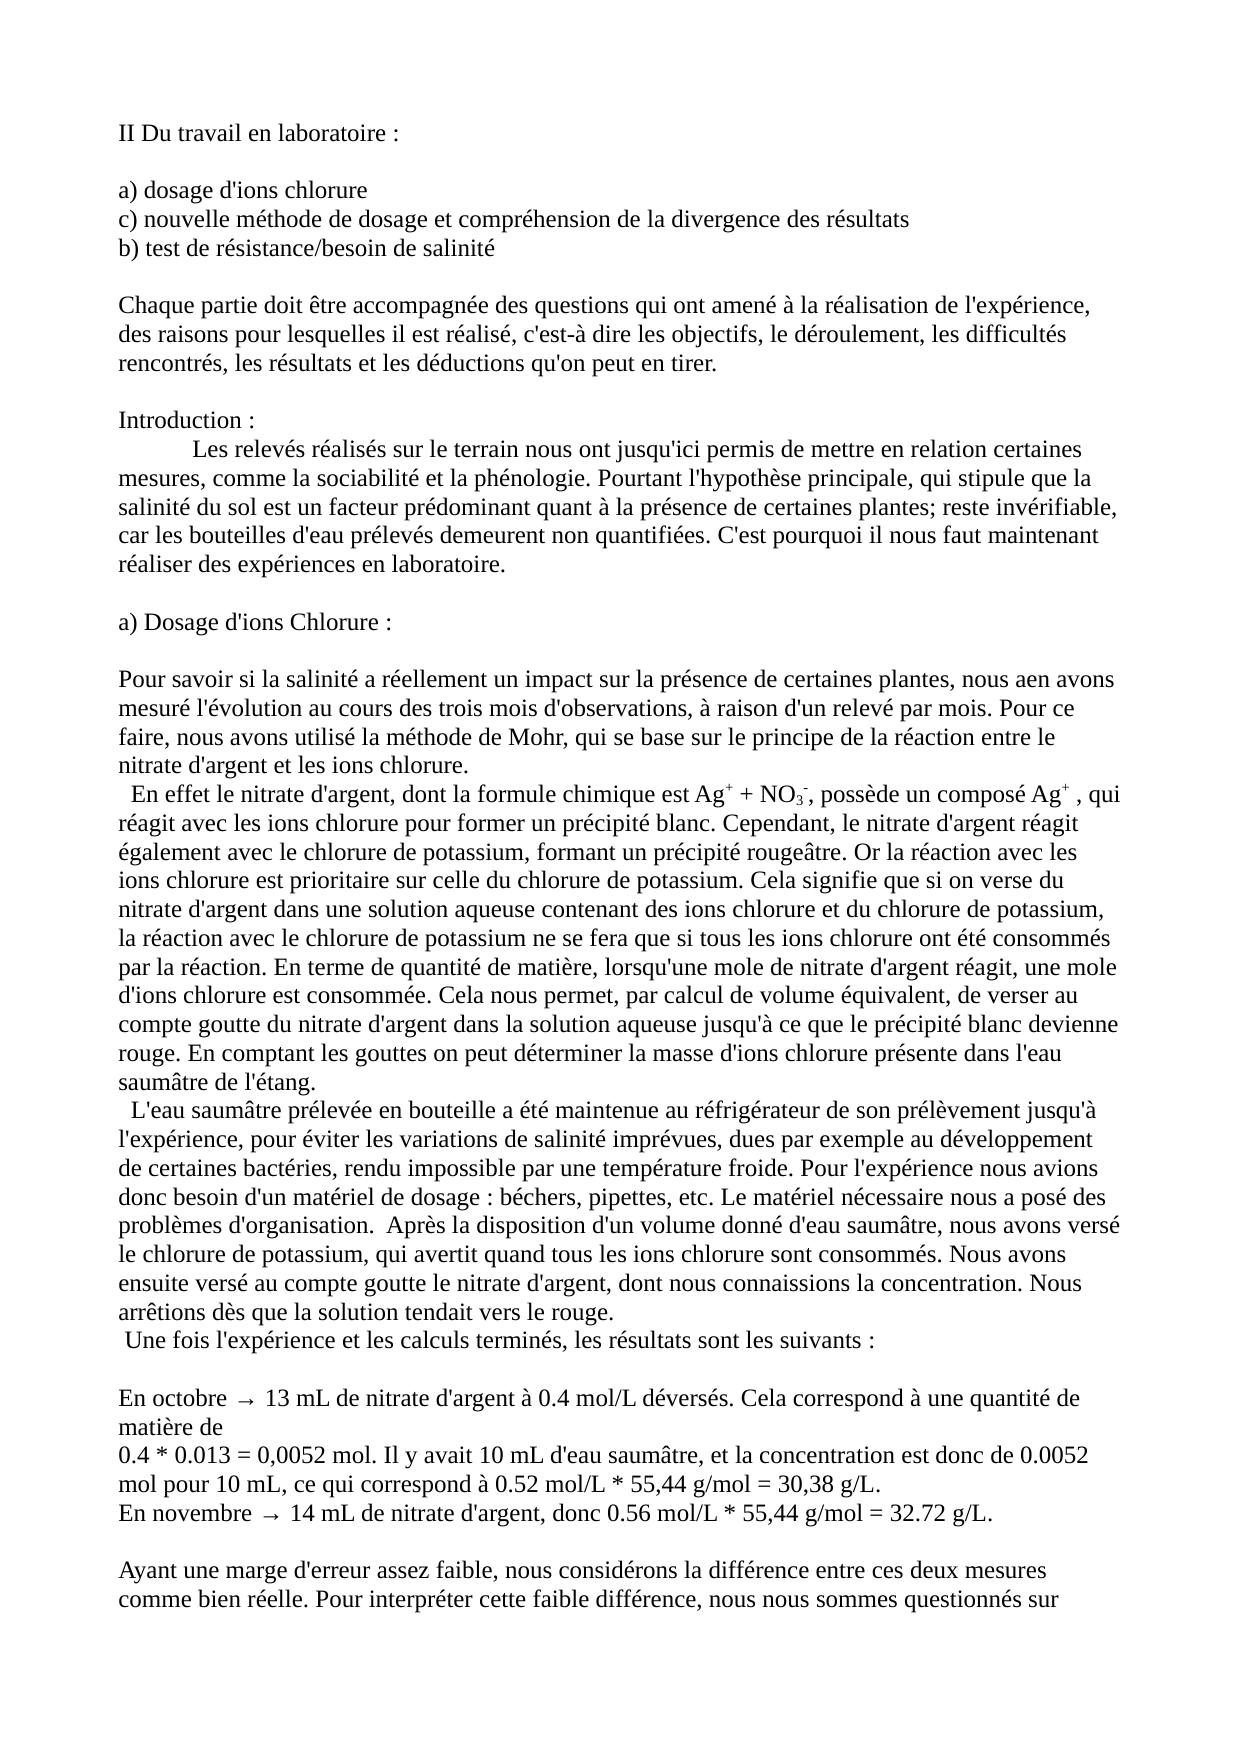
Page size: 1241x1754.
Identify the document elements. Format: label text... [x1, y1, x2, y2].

text Chaque partie doit être accompagnée des questions qui ont amené à la réalisation de l'expérience, des raisons pour lesquelles il est réalisé, c'est-à dire les objectifs, le déroulement, les difficultés rencontrés, les résultats et les déductions qu'on peut en tirer. [118, 291, 1122, 377]
text Une fois l'expérience et les calculs terminés, les résultats sont les suivants : [118, 1326, 1122, 1354]
text a) dosage d'ions chlorure [118, 176, 1122, 204]
text c) nouvelle méthode de dosage et compréhension de la divergence des résultats [118, 204, 1122, 233]
text b) test de résistance/besoin de salinité [118, 233, 1122, 262]
text L'eau saumâtre prélevée en bouteille a été maintenue au réfrigérateur de son prélèvement jusqu'à l'expérience, pour éviter les variations de salinité imprévues, dues par exemple au développement de certaines bactéries, rendu impossible par une température froide. Pour l'expérience nous avions donc besoin d'un matériel de dosage : béchers, pipettes, etc. Le matériel nécessaire nous a posé des problèmes d'organisation. Après la disposition d'un volume donné d'eau saumâtre, nous avons versé le chlorure de potassium, qui avertit quand tous les ions chlorure sont consommés. Nous avons ensuite versé au compte goutte le nitrate d'argent, dont nous connaissions la concentration. Nous arrêtions dès que la solution tendait vers le rouge. [118, 1096, 1122, 1326]
text Ayant une marge d'erreur assez faible, nous considérons la différence entre ces deux mesures comme bien réelle. Pour interpréter cette faible différence, nous nous sommes questionnés sur [118, 1556, 1122, 1613]
text II Du travail en laboratoire : [118, 118, 1122, 147]
text a) Dosage d'ions Chlorure : [118, 607, 1122, 636]
text En octobre → 13 mL de nitrate d'argent à 0.4 mol/L déversés. Cela correspond à une quantité de matière de [118, 1383, 1122, 1441]
text En effet le nitrate d'argent, dont la formule chimique est Ag+ + NO3-, possède un composé Ag+ , qui réagit avec les ions chlorure pour former un précipité blanc. Cependant, le nitrate d'argent réagit également avec le chlorure de potassium, formant un précipité rougeâtre. Or la réaction avec les ions chlorure est prioritaire sur celle du chlorure de potassium. Cela signifie que si on verse du nitrate d'argent dans une solution aqueuse contenant des ions chlorure et du chlorure de potassium, la réaction avec le chlorure de potassium ne se fera que si tous les ions chlorure ont été consommés par la réaction. En terme de quantité de matière, lorsqu'une mole de nitrate d'argent réagit, une mole d'ions chlorure est consommée. Cela nous permet, par calcul de volume équivalent, de verser au compte goutte du nitrate d'argent dans la solution aqueuse jusqu'à ce que le précipité blanc devienne rouge. En comptant les gouttes on peut déterminer la masse d'ions chlorure présente dans l'eau saumâtre de l'étang. [118, 779, 1122, 1096]
text Les relevés réalisés sur le terrain nous ont jusqu'ici permis de mettre en relation certaines mesures, comme la sociabilité et la phénologie. Pourtant l'hypothèse principale, qui stipule que la salinité du sol est un facteur prédominant quant à la présence de certaines plantes; reste invérifiable, car les bouteilles d'eau prélevés demeurent non quantifiées. C'est pourquoi il nous faut maintenant réaliser des expériences en laboratoire. [118, 434, 1122, 578]
text En novembre → 14 mL de nitrate d'argent, donc 0.56 mol/L * 55,44 g/mol = 32.72 g/L. [118, 1498, 1122, 1527]
text 0.4 * 0.013 = 0,0052 mol. Il y avait 10 mL d'eau saumâtre, et la concentration est donc de 0.0052 mol pour 10 mL, ce qui correspond à 0.52 mol/L * 55,44 g/mol = 30,38 g/L. [118, 1441, 1122, 1498]
text Pour savoir si la salinité a réellement un impact sur la présence de certaines plantes, nous aen avons mesuré l'évolution au cours des trois mois d'observations, à raison d'un relevé par mois. Pour ce faire, nous avons utilisé la méthode de Mohr, qui se base sur le principe de la réaction entre le nitrate d'argent et les ions chlorure. [118, 664, 1122, 779]
text Introduction : [118, 406, 1122, 434]
